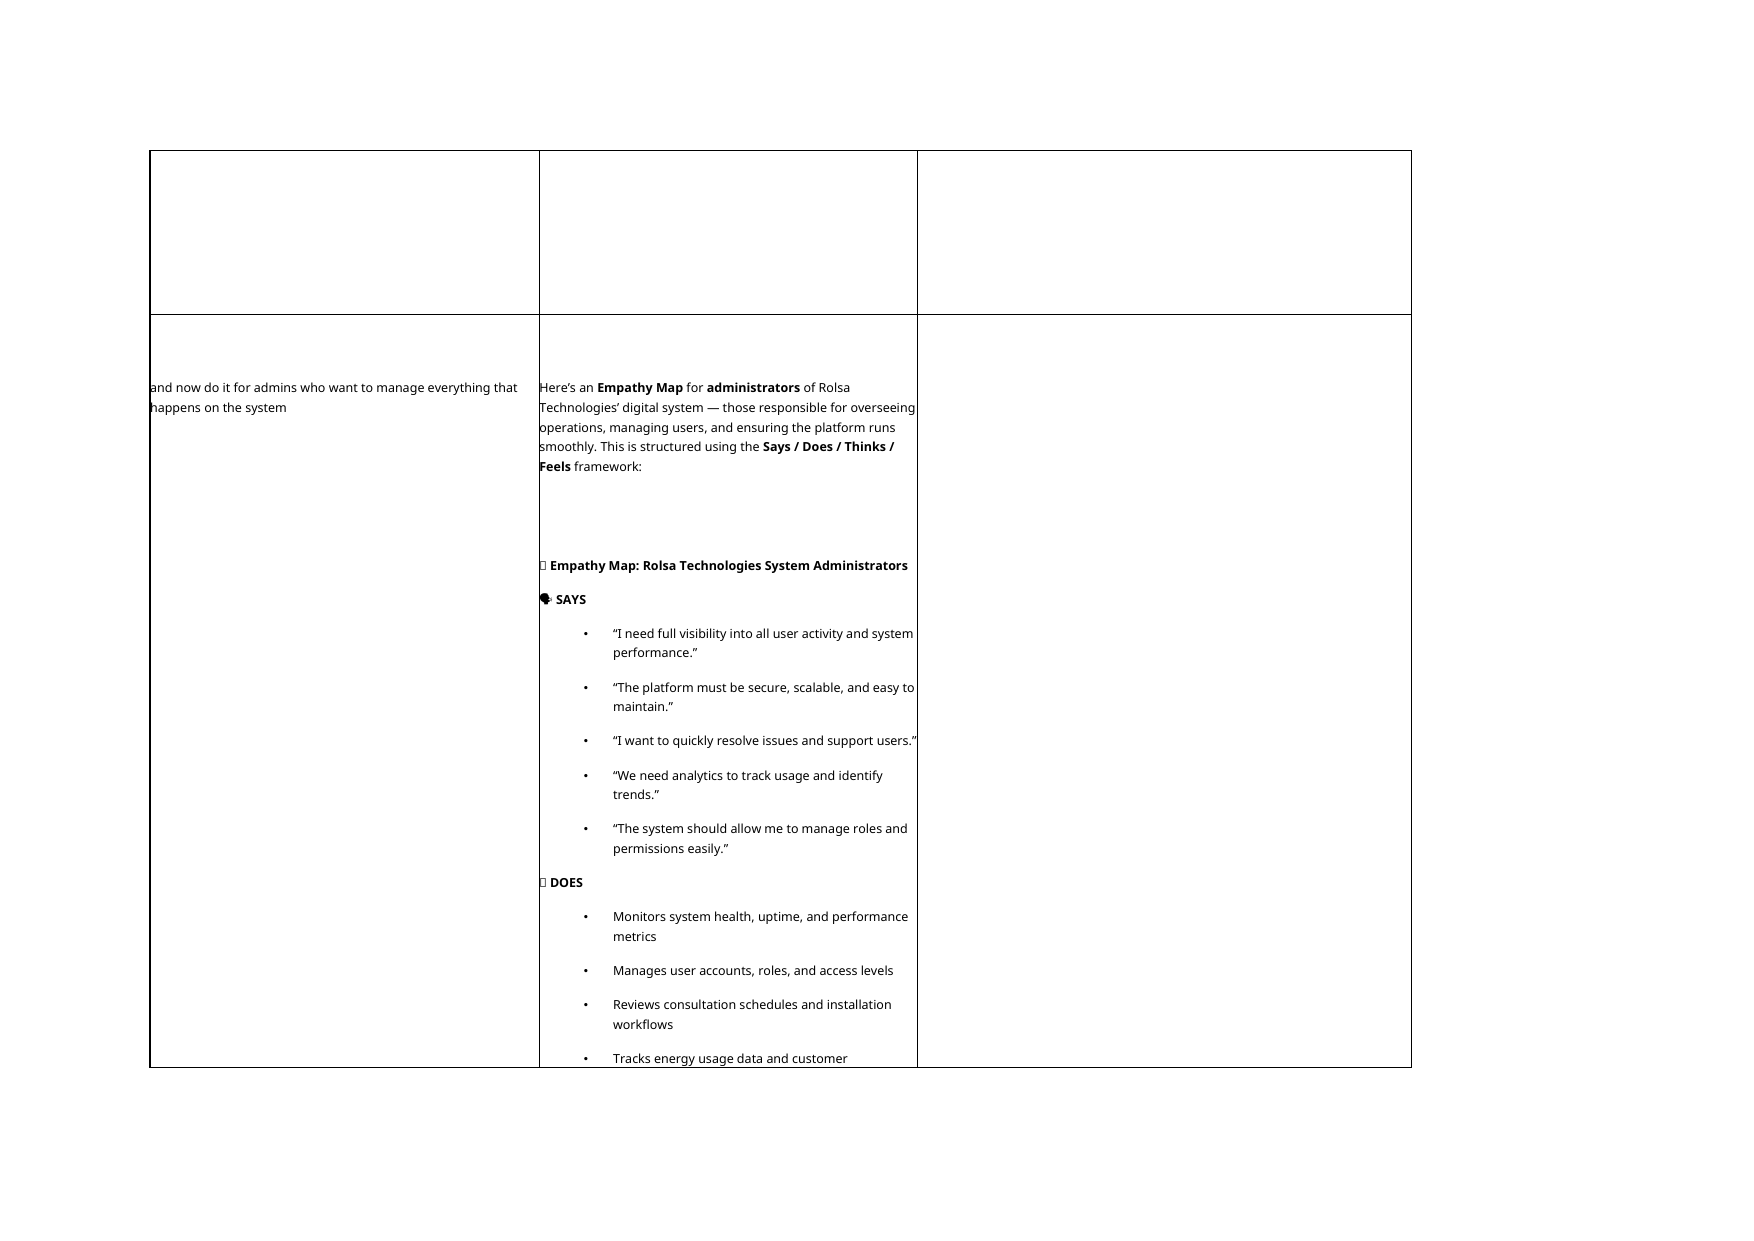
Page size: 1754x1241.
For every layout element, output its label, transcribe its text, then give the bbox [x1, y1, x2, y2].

table_cell [918, 315, 1411, 1067]
table_cell [151, 151, 539, 314]
table_cell Here’s an Empathy Map for administrators of Rolsa Technologies’ digital system — those responsible for overseeing operations, managing users, and ensuring the platform runs smoothly. This is structured using the Says / Does / Thinks / Feels framework: 🧠 Empathy Map: Rolsa Technologies System Administrators 🗣️ SAYS “I need full visibility into all user activity and system performance.” “The platform must be secure, scalable, and easy to maintain.” “I want to quickly resolve issues and support users.” “We need analytics to track usage and identify trends.” “The system should allow me to manage roles and permissions easily.” 🏃 DOES Monitors system health, uptime, and performance metrics Manages user accounts, roles, and access levels Reviews consultation schedules and installation workflows Tracks energy usage data and customer engagement Responds to support requests and resolves technical issues Updates content and product listings on the platform 💭 THINKS “Is the system secure and compliant with data regulations?” “Are users getting the most value from our platform?” “How can I improve operational efficiency?” “What features are underused or causing friction?” “We need to stay ahead of customer expectations and tech trends.” ❤️ FEELS Responsible for keeping everything running smoothly Pressured to meet performance, security, and user satisfaction goals Empowered when tools are intuitive and responsive Frustrated by bugs, bottlenecks, or lack of control Proud when the system supports sustainability and customer success This empathy map highlights the strategic and operational mindset of admins who need control, insight, and reliability. Would you like this turned into a dashboard requirements list or used in a stakeholder persona? [540, 315, 917, 1067]
table_cell and now do it for admins who want to manage everything that happens on the system [151, 315, 539, 1067]
table_cell [918, 151, 1411, 314]
table_cell Here’s an Empathy Map for builders and installation technicians working with Rolsa Technologies, using the Says / Does / Thinks / Feels framework. These users rely on the system to know where to go, what to install, and how to manage their tasks efficiently. 🧠 Empathy Map: Rolsa Technologies Builders & Installers 🗣️ SAYS “Where’s my next job site?” “I need clear instructions and access details.” “The system should work offline or in low-signal areas.” “It’d be helpful to upload photos or notes after the job.” “I want to spend less time figuring out logistics and more time doing the work.” 🏃 DOES Logs into the system daily to check assigned installations Uses maps or integrated navigation to reach customer locations Reviews installation details, equipment lists, and safety notes Updates job status (e.g., completed, delayed, in progress) Uploads photos or comments post-installation for documentation 💭 THINKS “Is everything I need already at the site?” “Will the customer be ready when I arrive?” “I hope the instructions are clear and up to date.” “I need to finish this job on time to stay on schedule.” “If something goes wrong, I want fast support from HQ.” ❤️ FEELS Confident when the system is reliable and intuitive Frustrated by unclear directions or missing job details Pressured by tight schedules and multiple appointments Proud of contributing to sustainable energy solutions Relieved when communication with the team is smooth This empathy map helps highlight the practical, on-the-ground needs of builders who depend on the system for efficiency and clarity. Would you like this turned into a persona or included in a service design map? [540, 151, 917, 314]
